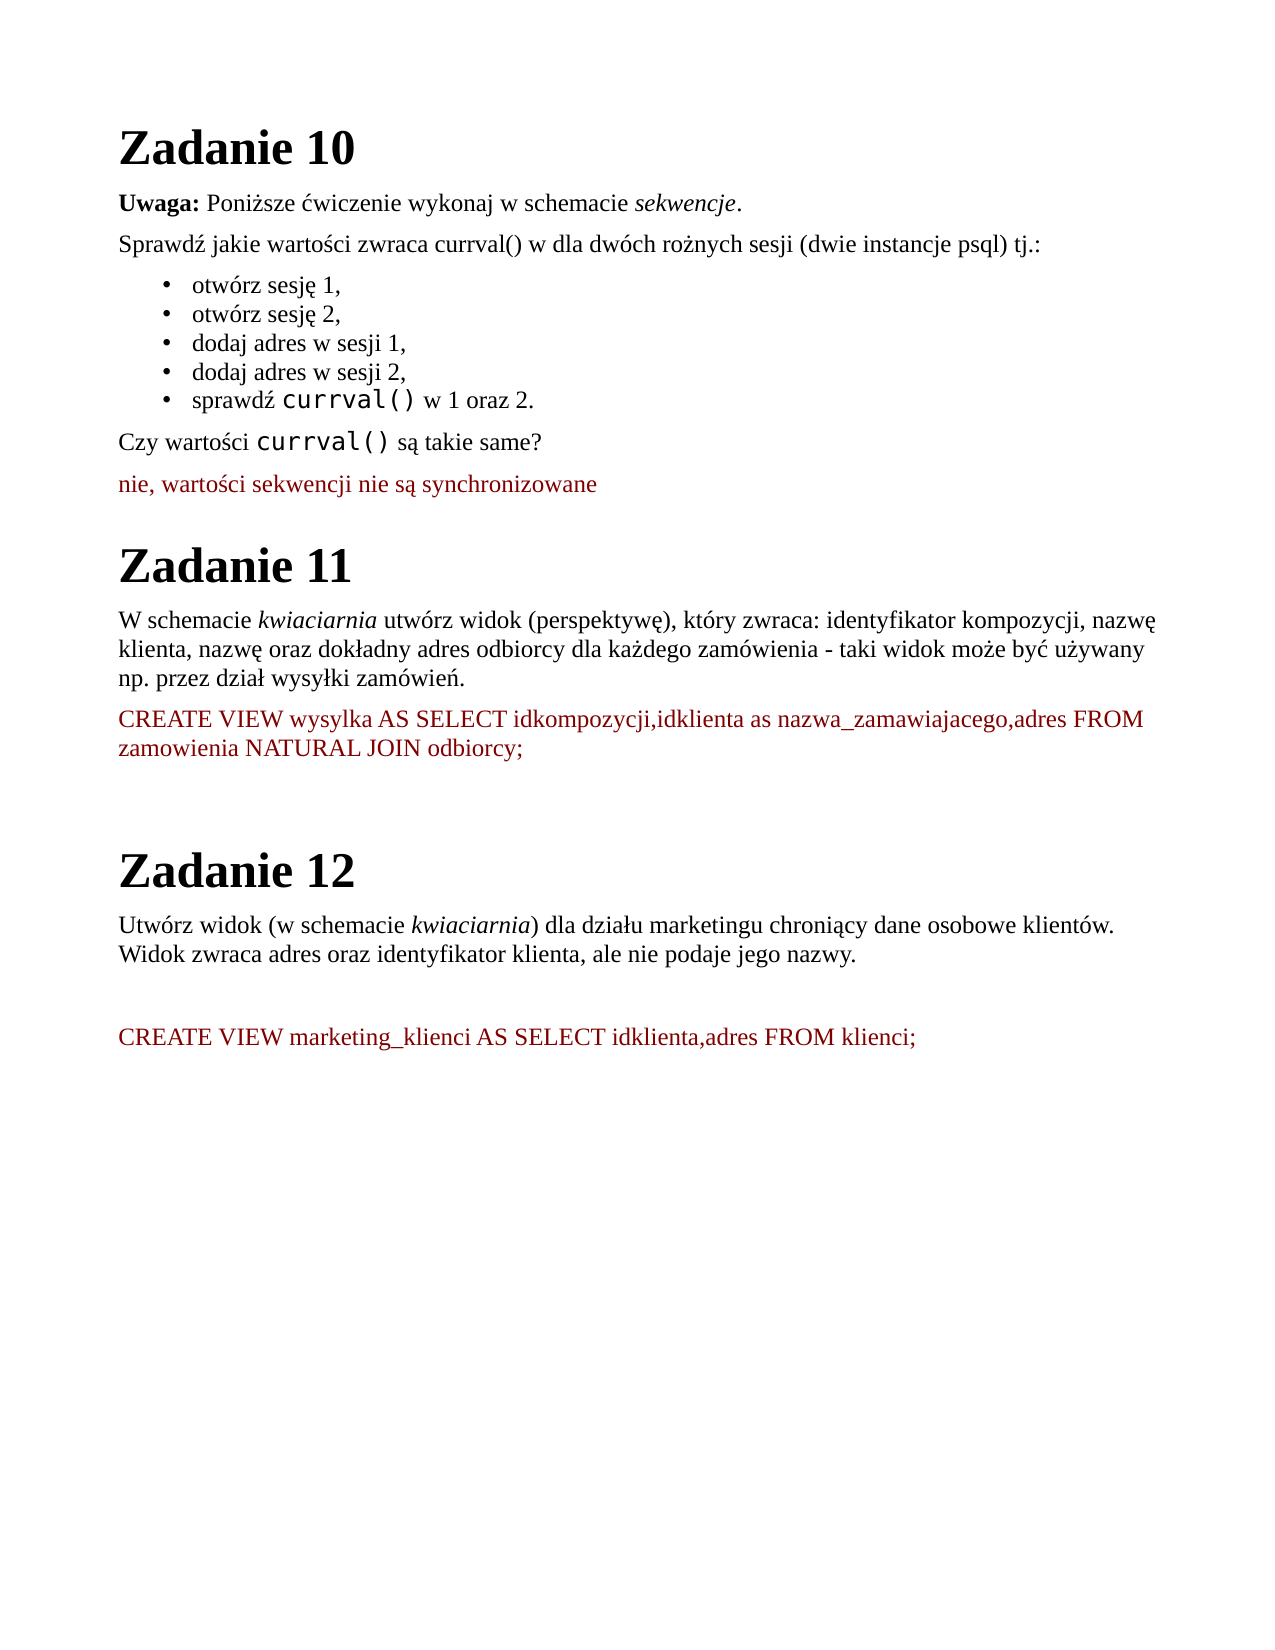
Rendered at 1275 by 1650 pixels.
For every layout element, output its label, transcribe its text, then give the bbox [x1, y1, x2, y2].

list dodaj adres w sesji 2, [162, 357, 1157, 386]
text CREATE VIEW marketing_klienci AS SELECT idklienta,adres FROM klienci; [118, 1022, 1157, 1050]
list otwórz sesję 1, [162, 271, 1157, 299]
subtitle Zadanie 10 [118, 118, 1157, 176]
list otwórz sesję 2, [162, 299, 1157, 328]
list dodaj adres w sesji 1, [162, 328, 1157, 357]
text W schemacie kwiaciarnia utwórz widok (perspektywę), który zwraca: identyfikator kompozycji, nazwę klienta, nazwę oraz dokładny adres odbiorcy dla każdego zamówienia - taki widok może być używany np. przez dział wysyłki zamówień. [118, 605, 1157, 692]
text Utwórz widok (w schemacie kwiaciarnia) dla działu marketingu chroniący dane osobowe klientów. Widok zwraca adres oraz identyfikator klienta, ale nie podaje jego nazwy. [118, 910, 1157, 968]
text Czy wartości currval() są takie same? [118, 427, 1157, 457]
text CREATE VIEW wysylka AS SELECT idkompozycji,idklienta as nazwa_zamawiajacego,adres FROM zamowienia NATURAL JOIN odbiorcy; [118, 704, 1157, 762]
list sprawdź currval() w 1 oraz 2. [162, 386, 1157, 415]
text Uwaga: Poniższe ćwiczenie wykonaj w schemacie sekwencje. [118, 188, 1157, 217]
text Sprawdź jakie wartości zwraca currval() w dla dwóch rożnych sesji (dwie instancje psql) tj.: [118, 229, 1157, 258]
subtitle Zadanie 12 [118, 840, 1157, 898]
subtitle Zadanie 11 [118, 535, 1157, 593]
text nie, wartości sekwencji nie są synchronizowane [118, 469, 1157, 498]
